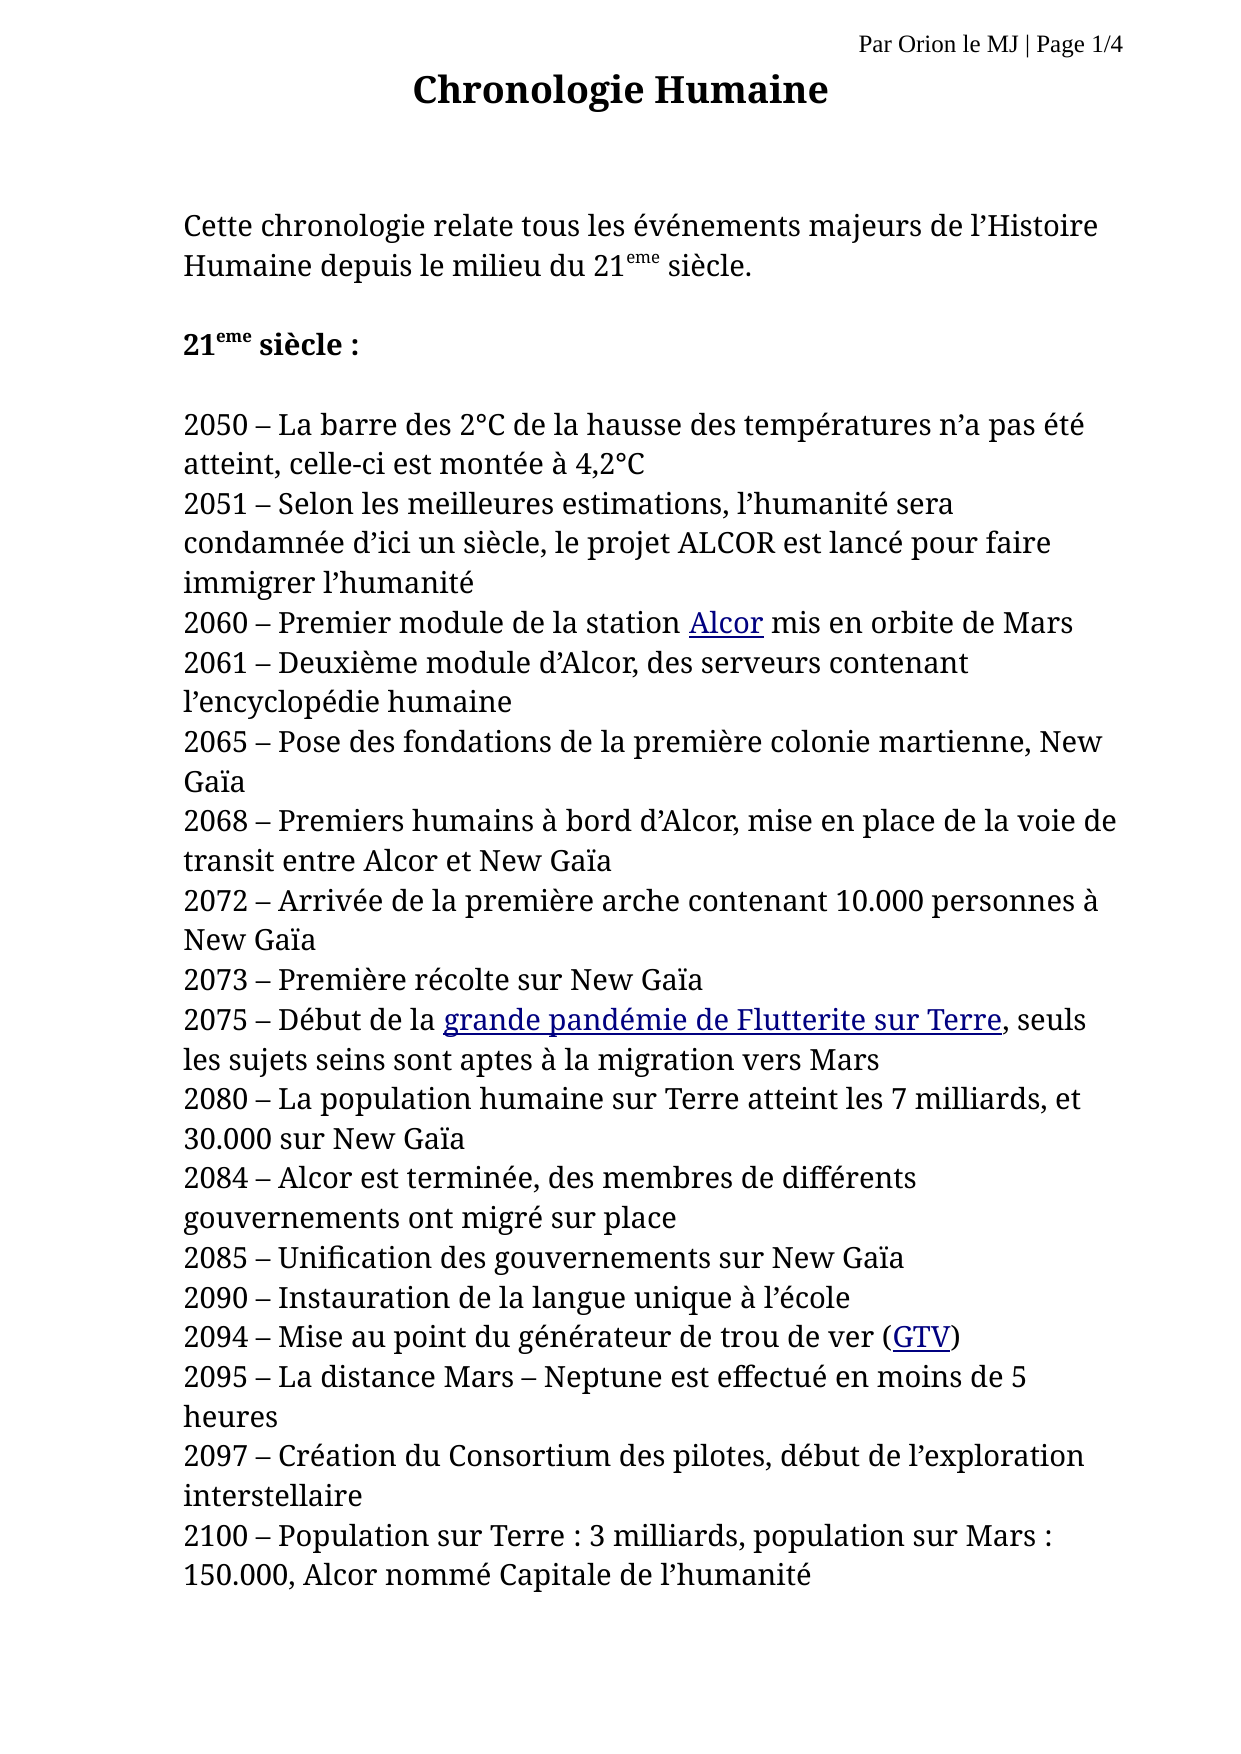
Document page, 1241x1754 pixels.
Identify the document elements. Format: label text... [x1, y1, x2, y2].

text 2090 – Instauration de la langue unique à l’école [183, 1277, 1123, 1317]
text Chronologie Humaine [118, 63, 1123, 114]
text 21eme siècle : [183, 324, 1123, 364]
text 2075 – Début de la grande pandémie de Flutterite sur Terre, seuls les sujets seins sont aptes à la migration vers Mars [183, 999, 1123, 1078]
text 2050 – La barre des 2°C de la hausse des températures n’a pas été atteint, celle-ci est montée à 4,2°C [183, 404, 1123, 483]
text 2061 – Deuxième module d’Alcor, des serveurs contenant l’encyclopédie humaine [183, 642, 1123, 721]
text 2094 – Mise au point du générateur de trou de ver (GTV) [183, 1317, 1123, 1356]
text 2065 – Pose des fondations de la première colonie martienne, New Gaïa [183, 721, 1123, 801]
text 2095 – La distance Mars – Neptune est effectué en moins de 5 heures [183, 1356, 1123, 1436]
text 2072 – Arrivée de la première arche contenant 10.000 personnes à New Gaïa [183, 880, 1123, 959]
text 2085 – Unification des gouvernements sur New Gaïa [183, 1237, 1123, 1277]
text Cette chronologie relate tous les événements majeurs de l’Histoire Humaine depuis le milieu du 21eme siècle. [183, 205, 1123, 285]
text 2097 – Création du Consortium des pilotes, début de l’exploration interstellaire [183, 1436, 1123, 1515]
text 2080 – La population humaine sur Terre atteint les 7 milliards, et 30.000 sur New Gaïa [183, 1078, 1123, 1158]
text 2060 – Premier module de la station Alcor mis en orbite de Mars [183, 602, 1123, 642]
text 2100 – Population sur Terre : 3 milliards, population sur Mars : 150.000, Alcor nommé Capitale de l’humanité [183, 1515, 1123, 1594]
text 2084 – Alcor est terminée, des membres de différents gouvernements ont migré sur place [183, 1158, 1123, 1237]
text 2051 – Selon les meilleures estimations, l’humanité sera condamnée d’ici un siècle, le projet ALCOR est lancé pour faire immigrer l’humanité [183, 483, 1123, 602]
text 2073 – Première récolte sur New Gaïa [183, 959, 1123, 999]
text 2068 – Premiers humains à bord d’Alcor, mise en place de la voie de transit entre Alcor et New Gaïa [183, 801, 1123, 880]
